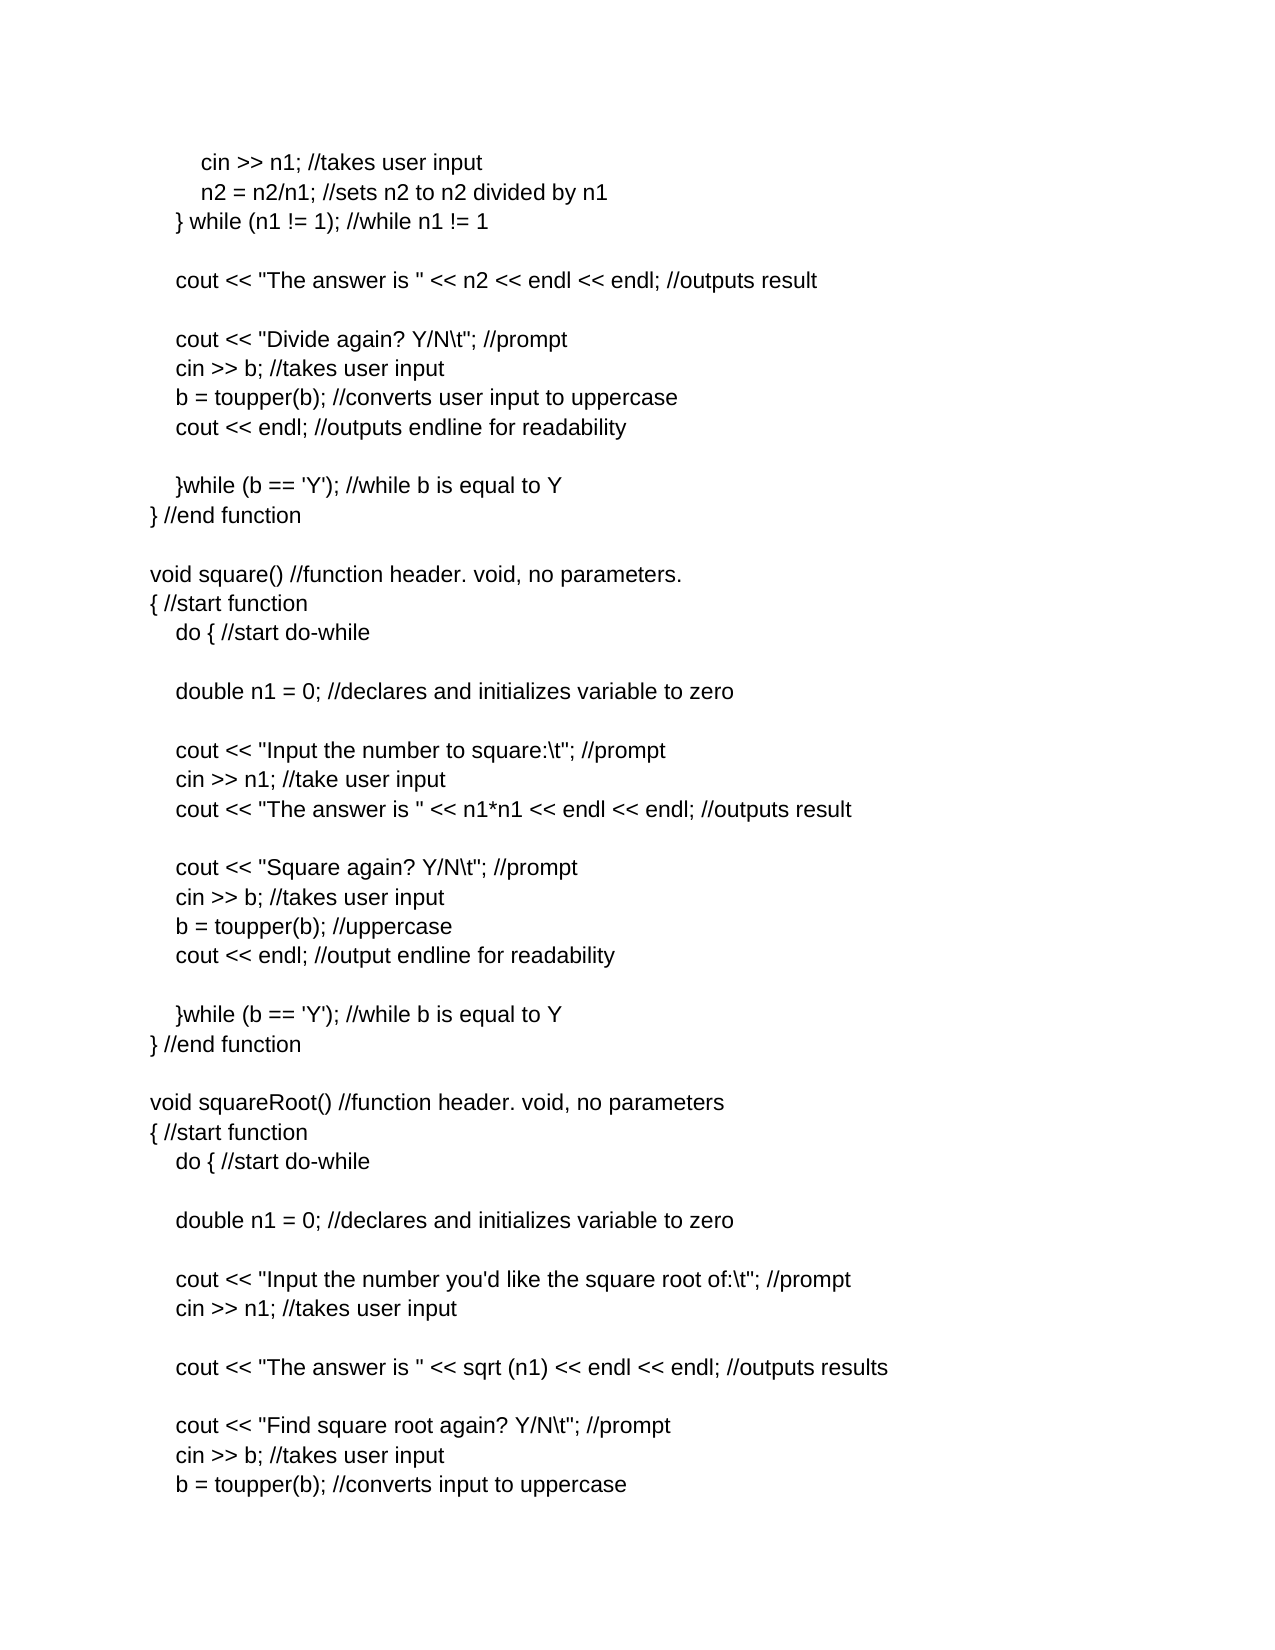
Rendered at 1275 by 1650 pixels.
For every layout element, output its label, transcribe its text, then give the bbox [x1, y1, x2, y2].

text cout << "Input the number to square:\t"; //prompt [150, 737, 1125, 763]
text b = toupper(b); //uppercase [150, 914, 1125, 939]
text cout << "Square again? Y/N\t"; //prompt [150, 855, 1125, 881]
text }while (b == 'Y'); //while b is equal to Y [150, 1002, 1125, 1027]
text cout << endl; //output endline for readability [150, 943, 1125, 969]
text cin >> n1; //takes user input [150, 1296, 1125, 1321]
text cout << "Divide again? Y/N\t"; //prompt [150, 326, 1125, 352]
text cin >> b; //takes user input [150, 356, 1125, 381]
text double n1 = 0; //declares and initializes variable to zero [150, 679, 1125, 704]
text b = toupper(b); //converts input to uppercase [150, 1472, 1125, 1497]
text void square() //function header. void, no parameters. [150, 561, 1125, 587]
text double n1 = 0; //declares and initializes variable to zero [150, 1207, 1125, 1233]
text cout << "The answer is " << sqrt (n1) << endl << endl; //outputs results [150, 1354, 1125, 1380]
text cout << "Find square root again? Y/N\t"; //prompt [150, 1413, 1125, 1439]
text cin >> b; //takes user input [150, 1442, 1125, 1468]
text cin >> b; //takes user input [150, 884, 1125, 910]
text do { //start do-while [150, 1149, 1125, 1174]
text b = toupper(b); //converts user input to uppercase [150, 385, 1125, 411]
text cout << "The answer is " << n1*n1 << endl << endl; //outputs result [150, 796, 1125, 822]
text } //end function [150, 502, 1125, 528]
text { //start function [150, 1119, 1125, 1145]
text cout << "Input the number you'd like the square root of:\t"; //prompt [150, 1266, 1125, 1292]
text cin >> n1; //take user input [150, 767, 1125, 792]
text } while (n1 != 1); //while n1 != 1 [150, 209, 1125, 234]
text do { //start do-while [150, 620, 1125, 646]
text cout << "The answer is " << n2 << endl << endl; //outputs result [150, 267, 1125, 293]
text cin >> n1; //takes user input [150, 150, 1125, 176]
text { //start function [150, 591, 1125, 616]
text }while (b == 'Y'); //while b is equal to Y [150, 473, 1125, 499]
text } //end function [150, 1031, 1125, 1057]
text cout << endl; //outputs endline for readability [150, 414, 1125, 440]
text void squareRoot() //function header. void, no parameters [150, 1090, 1125, 1116]
text n2 = n2/n1; //sets n2 to n2 divided by n1 [150, 179, 1125, 205]
